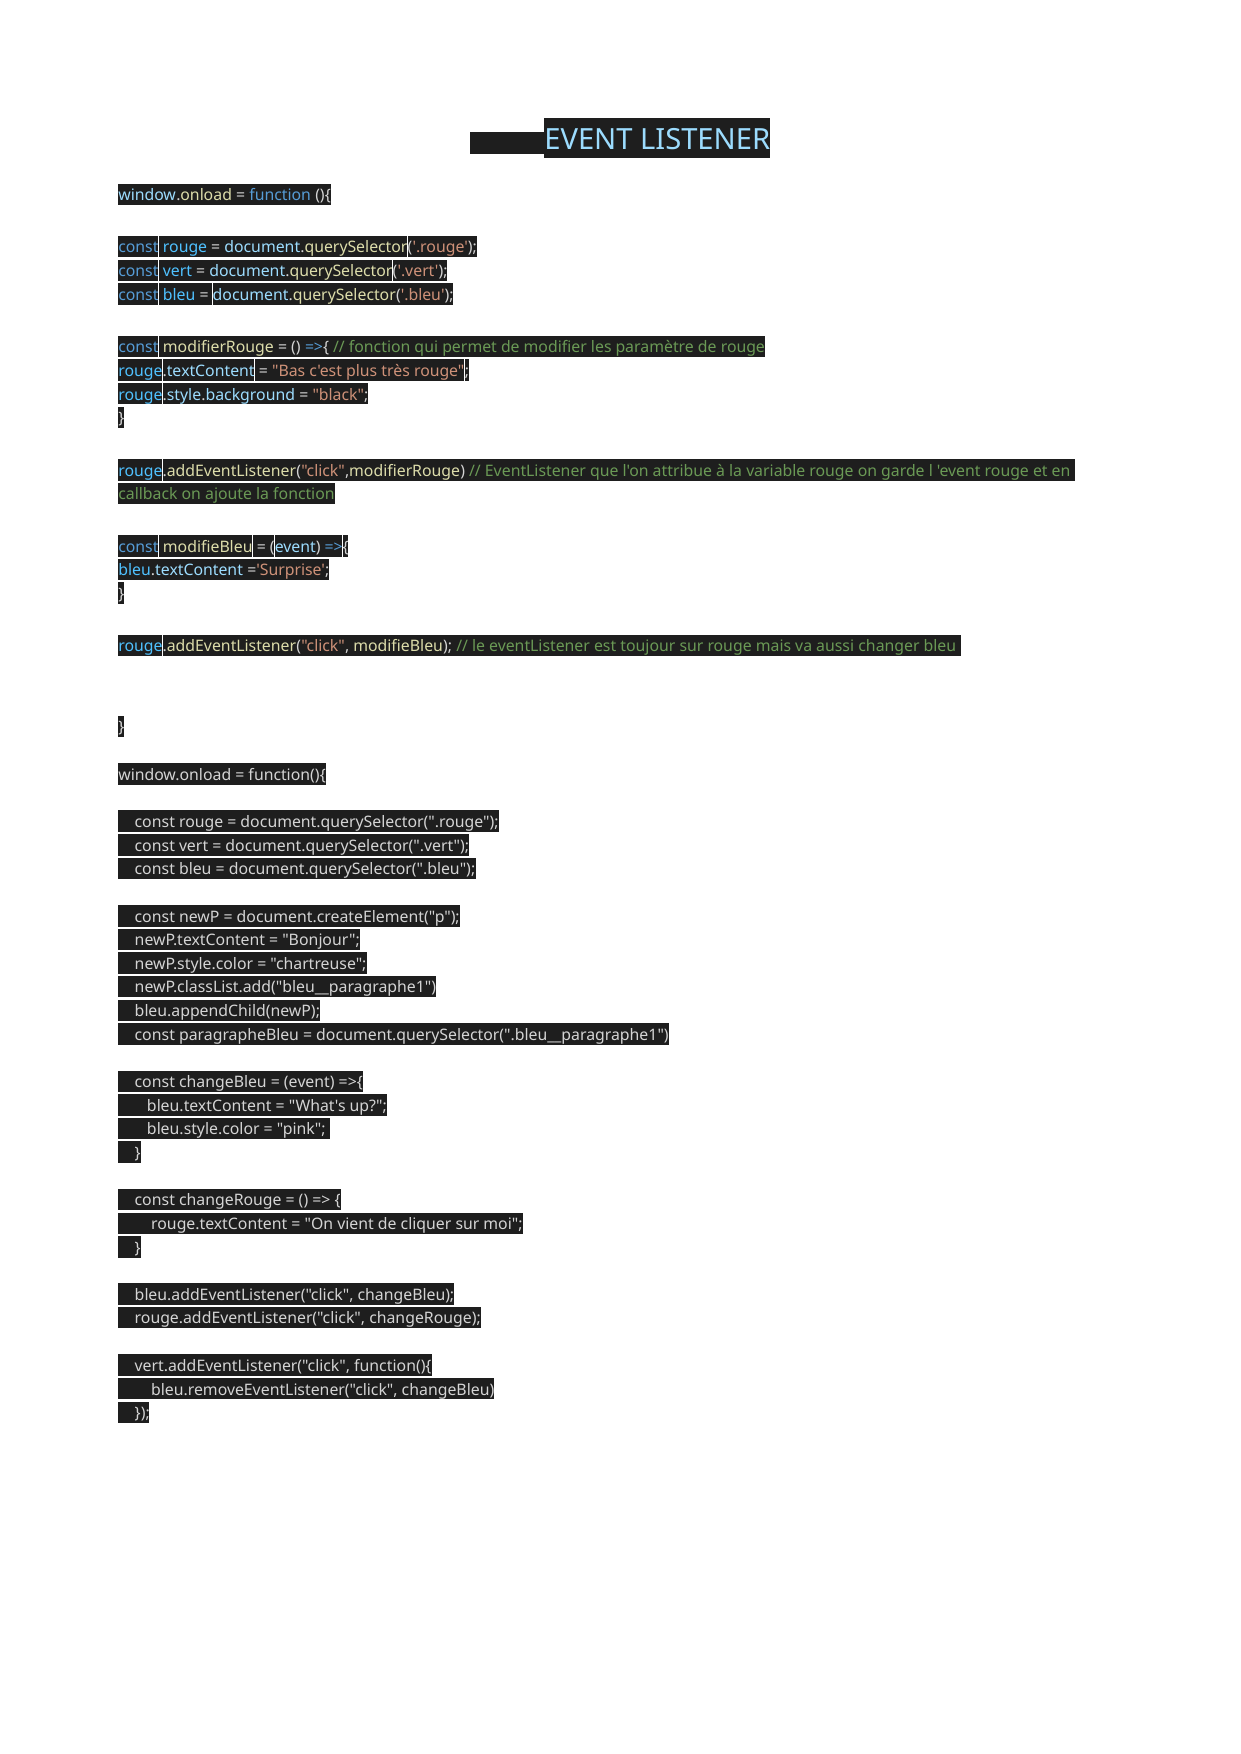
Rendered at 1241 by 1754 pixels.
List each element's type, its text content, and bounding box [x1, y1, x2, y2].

text window.onload = function(){ [118, 761, 1122, 785]
text bleu.appendChild(newP); [118, 997, 1122, 1021]
text bleu.textContent = "What's up?"; [118, 1092, 1122, 1116]
text const modifierRouge = () =>{ // fonction qui permet de modifier les paramètre de rouge [118, 333, 1122, 357]
text } [118, 1234, 1122, 1258]
text } [118, 1139, 1122, 1163]
text } [118, 404, 1122, 428]
text newP.style.color = "chartreuse"; [118, 950, 1122, 974]
text const modifieBleu = (event) =>{ [118, 533, 1122, 557]
text } [118, 580, 1122, 604]
text rouge.addEventListener("click",modifierRouge) // EventListener que l'on attribue à la variable rouge on garde l 'event rouge et en callback on ajoute la fonction [118, 457, 1122, 504]
text const changeRouge = () => { [118, 1187, 1122, 1210]
text const rouge = document.querySelector(".rouge"); [118, 808, 1122, 832]
text rouge.style.background = "black"; [118, 381, 1122, 404]
text bleu.textContent ='Surprise'; [118, 557, 1122, 580]
text const newP = document.createElement("p"); [118, 903, 1122, 927]
text const vert = document.querySelector('.vert'); [118, 257, 1122, 281]
text newP.textContent = "Bonjour"; [118, 927, 1122, 950]
text bleu.addEventListener("click", changeBleu); [118, 1281, 1122, 1305]
text } [118, 714, 1122, 737]
text rouge.textContent = "Bas c'est plus très rouge"; [118, 357, 1122, 381]
text }); [118, 1399, 1122, 1423]
text EVENT LISTENER [118, 118, 1122, 158]
text vert.addEventListener("click", function(){ [118, 1352, 1122, 1376]
text const changeBleu = (event) =>{ [118, 1068, 1122, 1092]
text const vert = document.querySelector(".vert"); [118, 832, 1122, 856]
text rouge.addEventListener("click", modifieBleu); // le eventListener est toujour sur rouge mais va aussi changer bleu [118, 633, 1122, 656]
text rouge.textContent = "On vient de cliquer sur moi"; [118, 1210, 1122, 1234]
text newP.classList.add("bleu__paragraphe1") [118, 974, 1122, 997]
text const bleu = document.querySelector('.bleu'); [118, 281, 1122, 305]
text window.onload = function (){ [118, 181, 1122, 205]
text rouge.addEventListener("click", changeRouge); [118, 1305, 1122, 1328]
text const bleu = document.querySelector(".bleu"); [118, 856, 1122, 879]
text const paragrapheBleu = document.querySelector(".bleu__paragraphe1") [118, 1021, 1122, 1045]
text bleu.removeEventListener("click", changeBleu) [118, 1376, 1122, 1399]
text bleu.style.color = "pink"; [118, 1116, 1122, 1139]
text const rouge = document.querySelector('.rouge'); [118, 234, 1122, 257]
